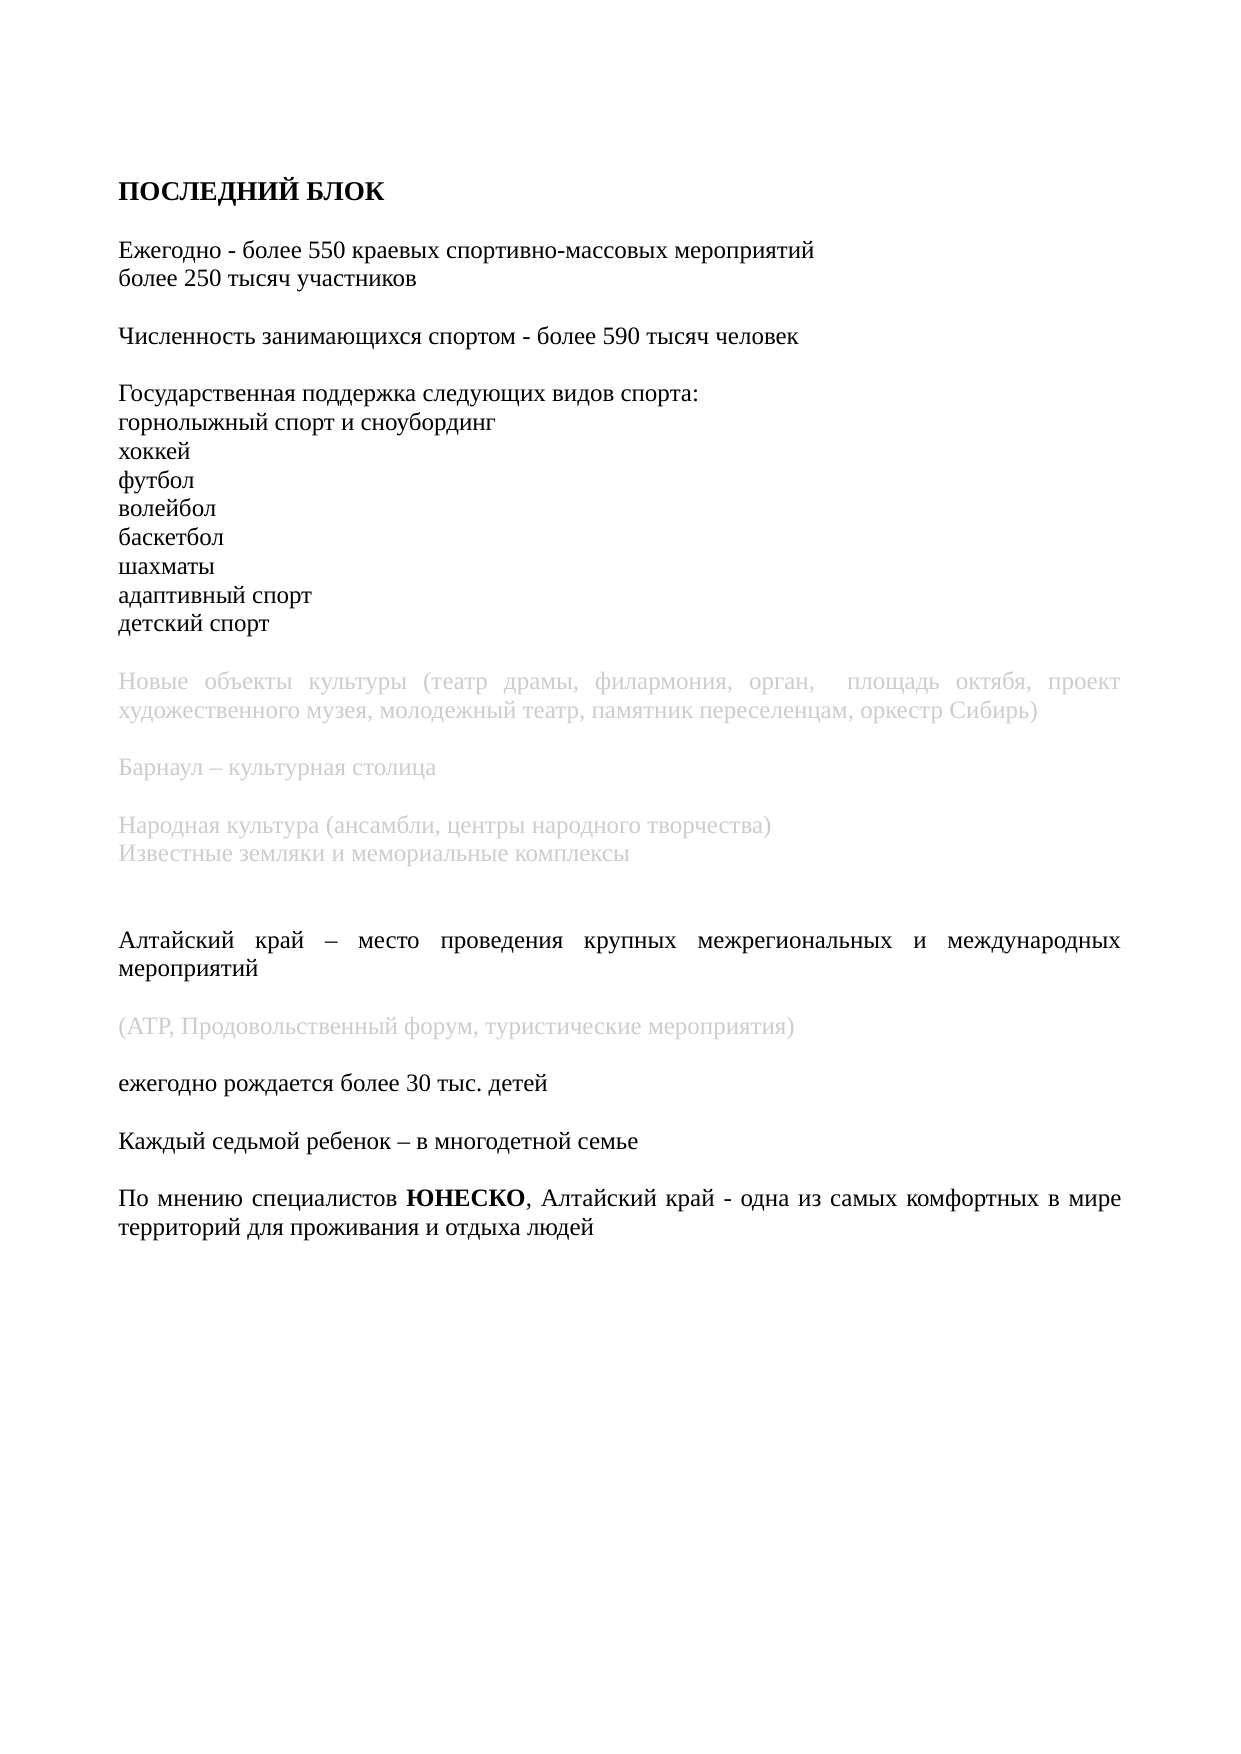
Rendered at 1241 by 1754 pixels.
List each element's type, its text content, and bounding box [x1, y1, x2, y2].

text Ежегодно - более 550 краевых спортивно-массовых мероприятий [118, 235, 1122, 263]
text Барнаул – культурная столица [118, 752, 1122, 781]
text шахматы [118, 551, 1122, 580]
text детский спорт [118, 608, 1122, 637]
text ПОСЛЕДНИЙ БЛОК [118, 175, 1122, 206]
text волейбол [118, 493, 1122, 522]
text футбол [118, 465, 1122, 493]
text хоккей [118, 436, 1122, 465]
text Численность занимающихся спортом - более 590 тысяч человек [118, 321, 1122, 350]
text Народная культура (ансамбли, центры народного творчества) [118, 810, 1122, 838]
text Государственная поддержка следующих видов спорта: [118, 378, 1122, 407]
text Каждый седьмой ребенок – в многодетной семье [118, 1126, 1122, 1155]
text горнолыжный спорт и сноубординг [118, 407, 1122, 436]
text адаптивный спорт [118, 580, 1122, 608]
text По мнению специалистов ЮНЕСКО, Алтайский край - одна из самых комфортных в мире территорий для проживания и отдыха людей [118, 1183, 1122, 1241]
text Алтайский край – место проведения крупных межрегиональных и международных мероприятий [118, 925, 1122, 982]
text ежегодно рождается более 30 тыс. детей [118, 1068, 1122, 1097]
text Известные земляки и мемориальные комплексы [118, 838, 1122, 867]
text более 250 тысяч участников [118, 263, 1122, 292]
text баскетбол [118, 522, 1122, 551]
text (АТР, Продовольственный форум, туристические мероприятия) [118, 1011, 1122, 1040]
text Новые объекты культуры (театр драмы, филармония, орган, площадь октябя, проект художественного музея, молодежный театр, памятник переселенцам, оркестр Сибирь) [118, 666, 1122, 723]
